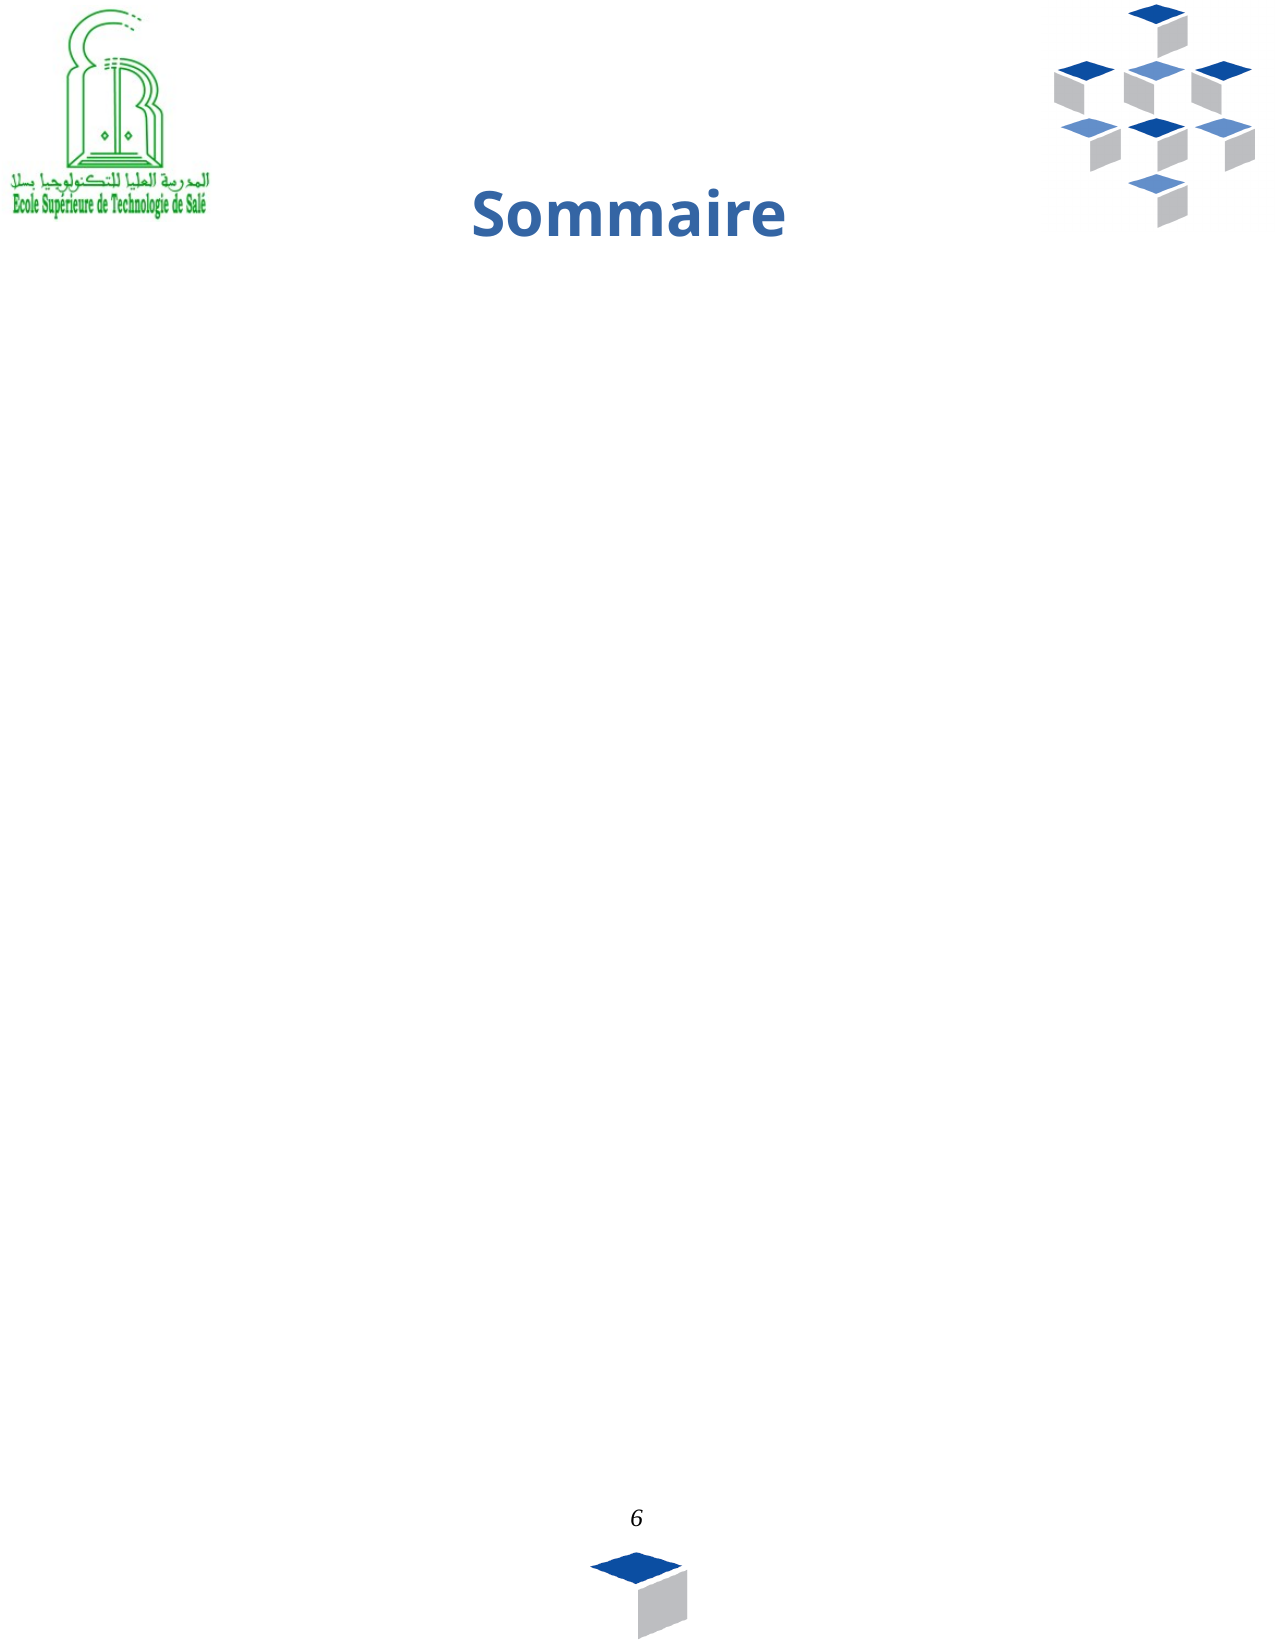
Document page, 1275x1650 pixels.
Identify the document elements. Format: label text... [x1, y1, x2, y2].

picture [577, 1546, 714, 1643]
picture [1040, 0, 1275, 232]
text Sommaire [118, 176, 1157, 251]
picture [1, 5, 218, 222]
